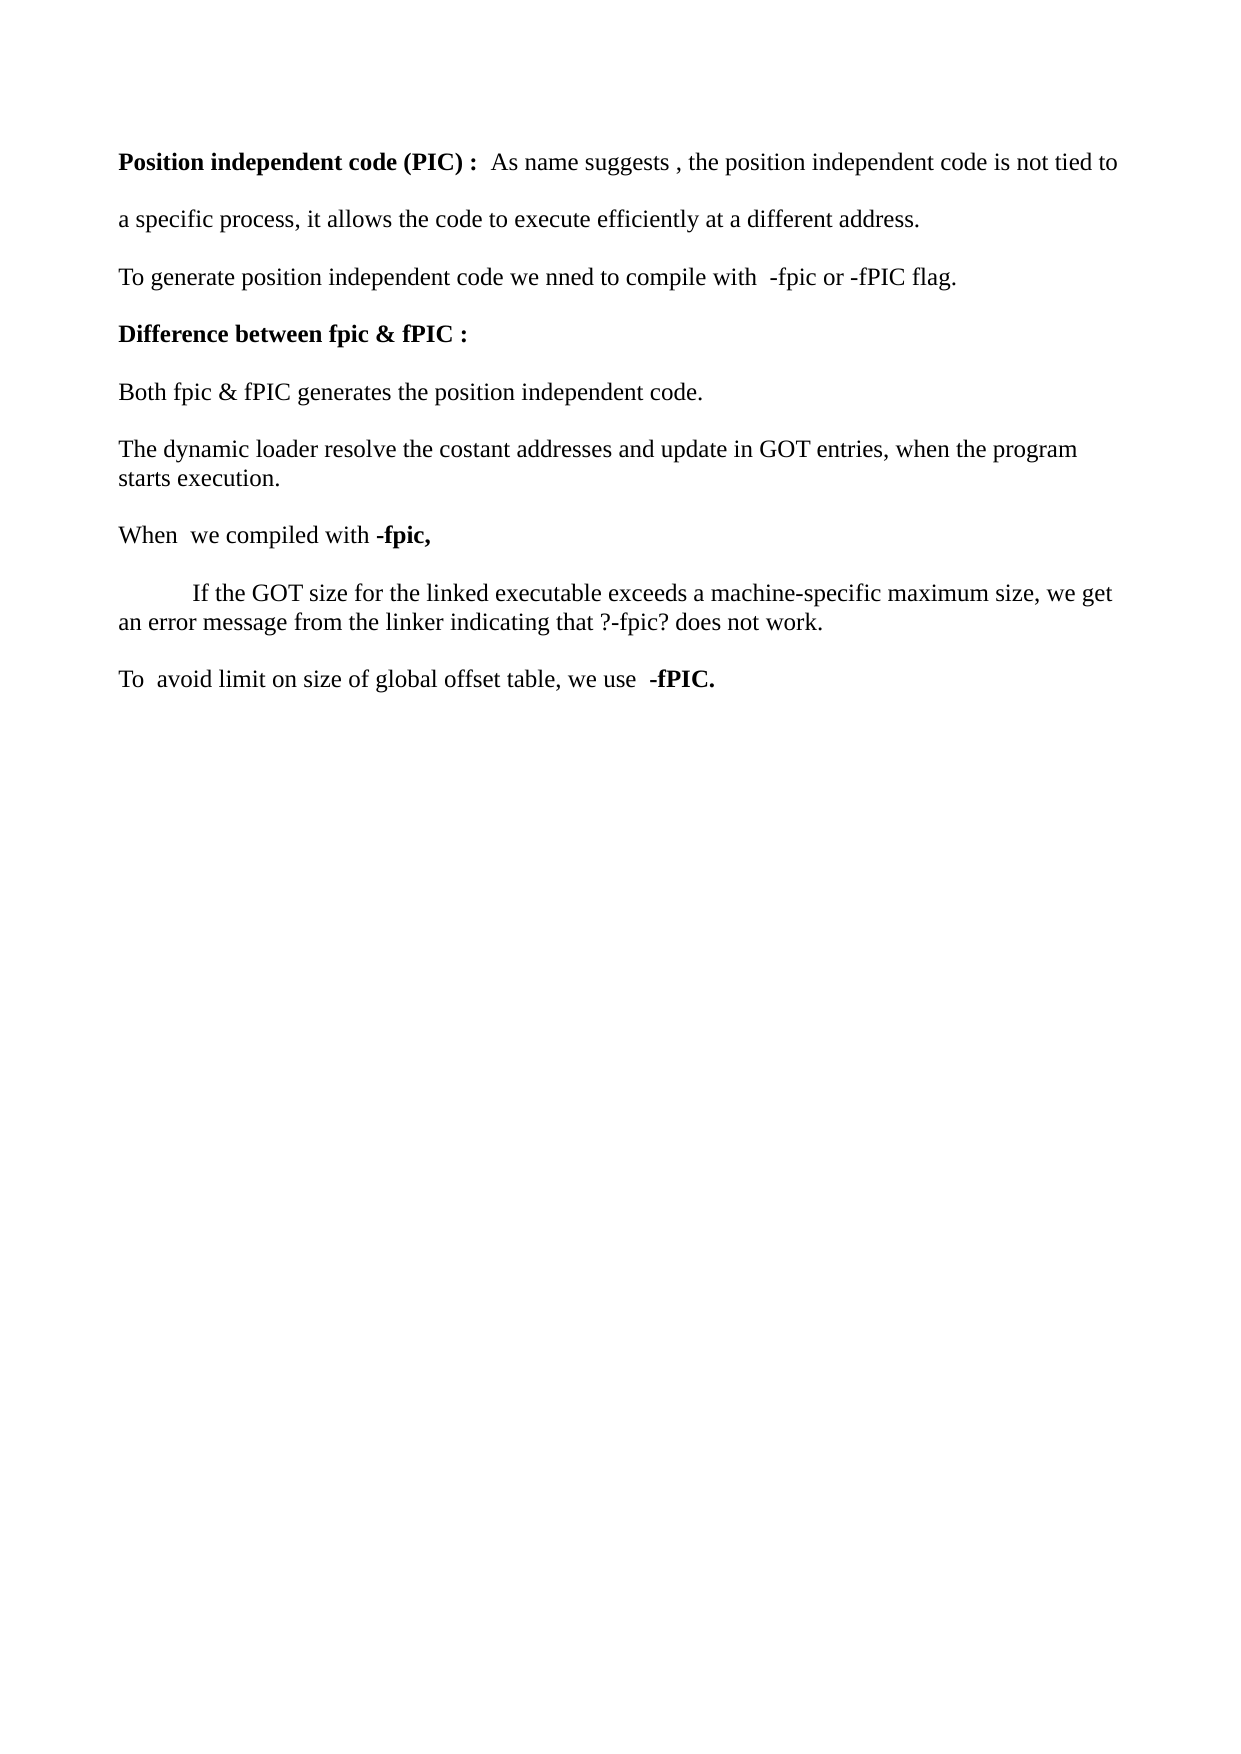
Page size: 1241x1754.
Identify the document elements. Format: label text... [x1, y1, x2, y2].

text To generate position independent code we nned to compile with -fpic or -fPIC flag. [118, 262, 1122, 291]
text If the GOT size for the linked executable exceeds a machine-specific maximum size, we get an error message from the linker indicating that ?-fpic? does not work. [118, 578, 1122, 636]
text a specific process, it allows the code to execute efficiently at a different address. [118, 204, 1122, 233]
text To avoid limit on size of global offset table, we use -fPIC. [118, 664, 1122, 693]
text Difference between fpic & fPIC : [118, 319, 1122, 348]
text Position independent code (PIC) : As name suggests , the position independent code is not tied to [118, 147, 1122, 176]
text When we compiled with -fpic, [118, 521, 1122, 549]
text The dynamic loader resolve the costant addresses and update in GOT entries, when the program starts execution. [118, 434, 1122, 492]
text Both fpic & fPIC generates the position independent code. [118, 377, 1122, 406]
